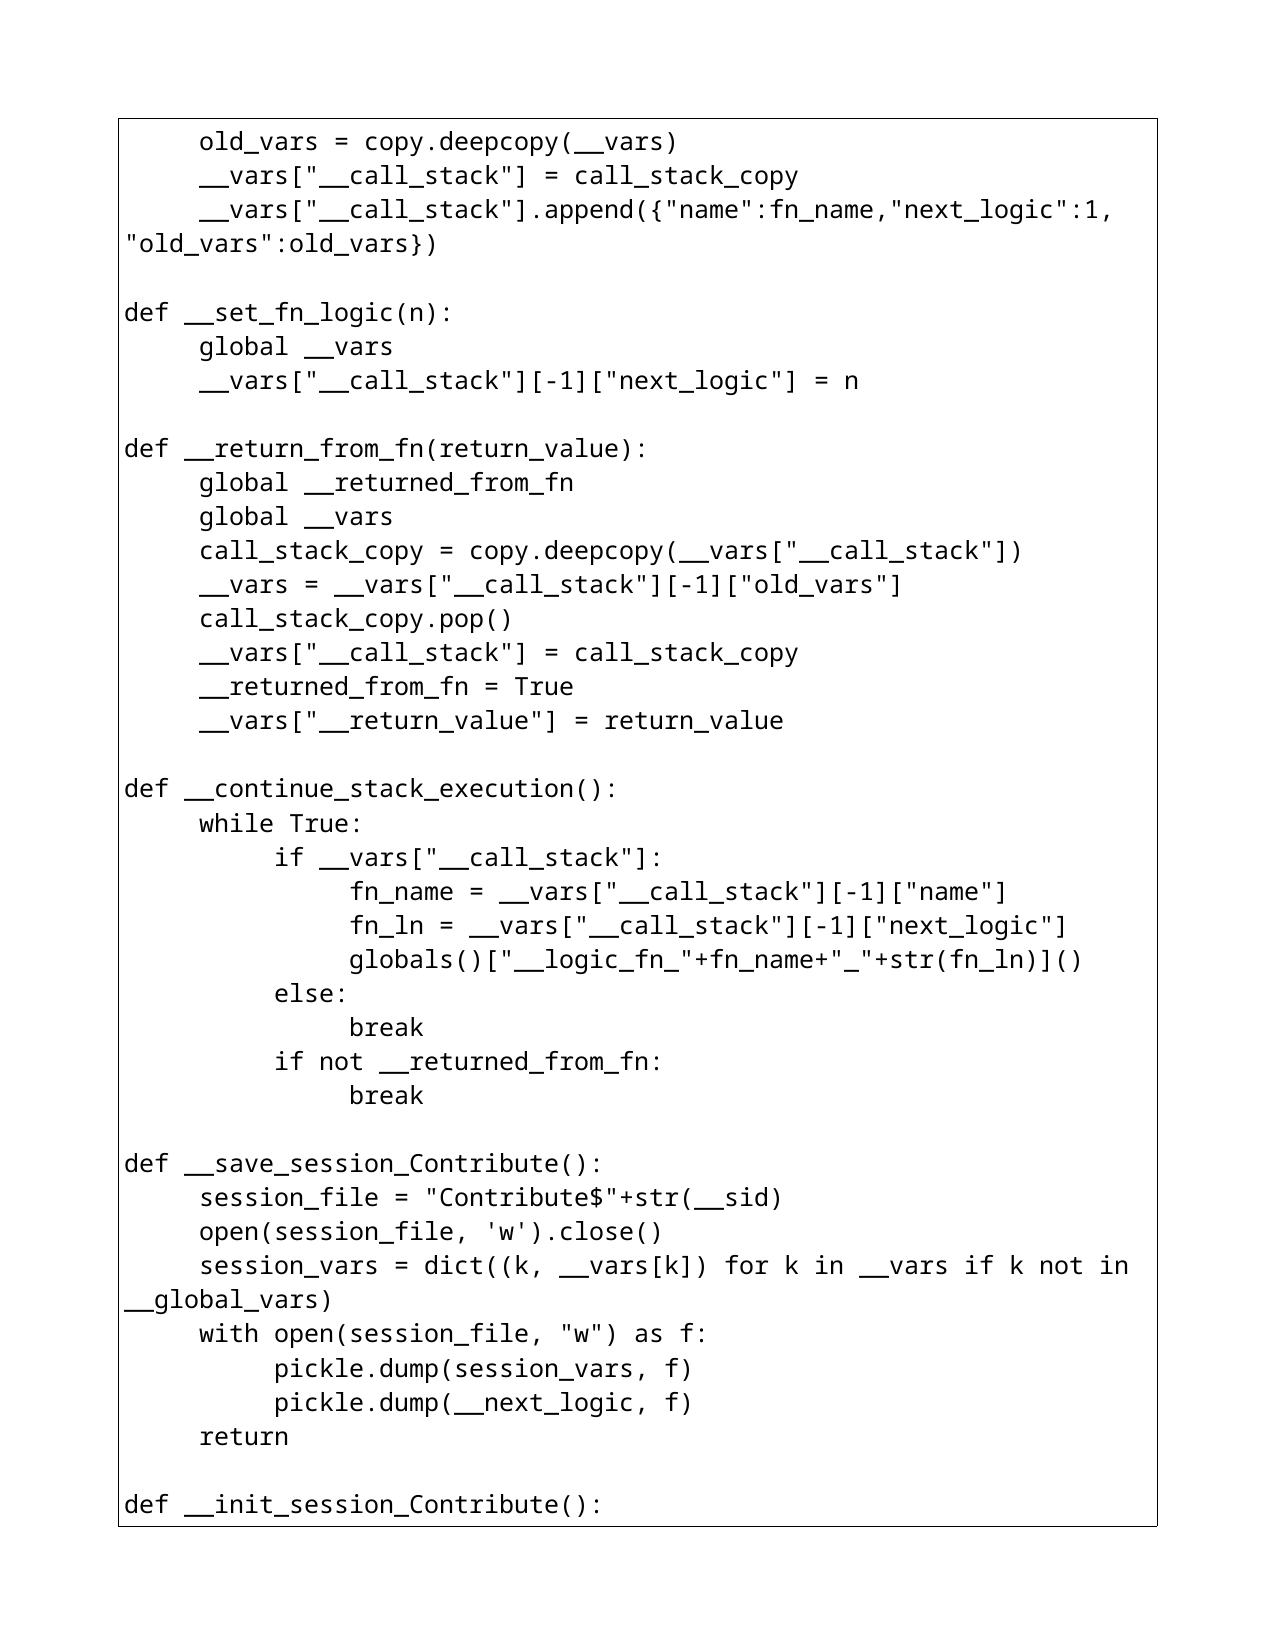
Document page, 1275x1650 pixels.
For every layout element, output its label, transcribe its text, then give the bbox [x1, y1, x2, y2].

table_header old_vars = copy.deepcopy(__vars) __vars["__call_stack"] = call_stack_copy __vars["__call_stack"].append({"name":fn_name,"next_logic":1, "old_vars":old_vars}) def __set_fn_logic(n): global __vars __vars["__call_stack"][-1]["next_logic"] = n def __return_from_fn(return_value): global __returned_from_fn global __vars call_stack_copy = copy.deepcopy(__vars["__call_stack"]) __vars = __vars["__call_stack"][-1]["old_vars"] call_stack_copy.pop() __vars["__call_stack"] = call_stack_copy __returned_from_fn = True __vars["__return_value"] = return_value def __continue_stack_execution(): while True: if __vars["__call_stack"]: fn_name = __vars["__call_stack"][-1]["name"] fn_ln = __vars["__call_stack"][-1]["next_logic"] globals()["__logic_fn_"+fn_name+"_"+str(fn_ln)]() else: break if not __returned_from_fn: break def __save_session_Contribute(): session_file = "Contribute$"+str(__sid) open(session_file, 'w').close() session_vars = dict((k, __vars[k]) for k in __vars if k not in __global_vars) with open(session_file, "w") as f: pickle.dump(session_vars, f) pickle.dump(__next_logic, f) return def __init_session_Contribute(): [119, 119, 1157, 1526]
